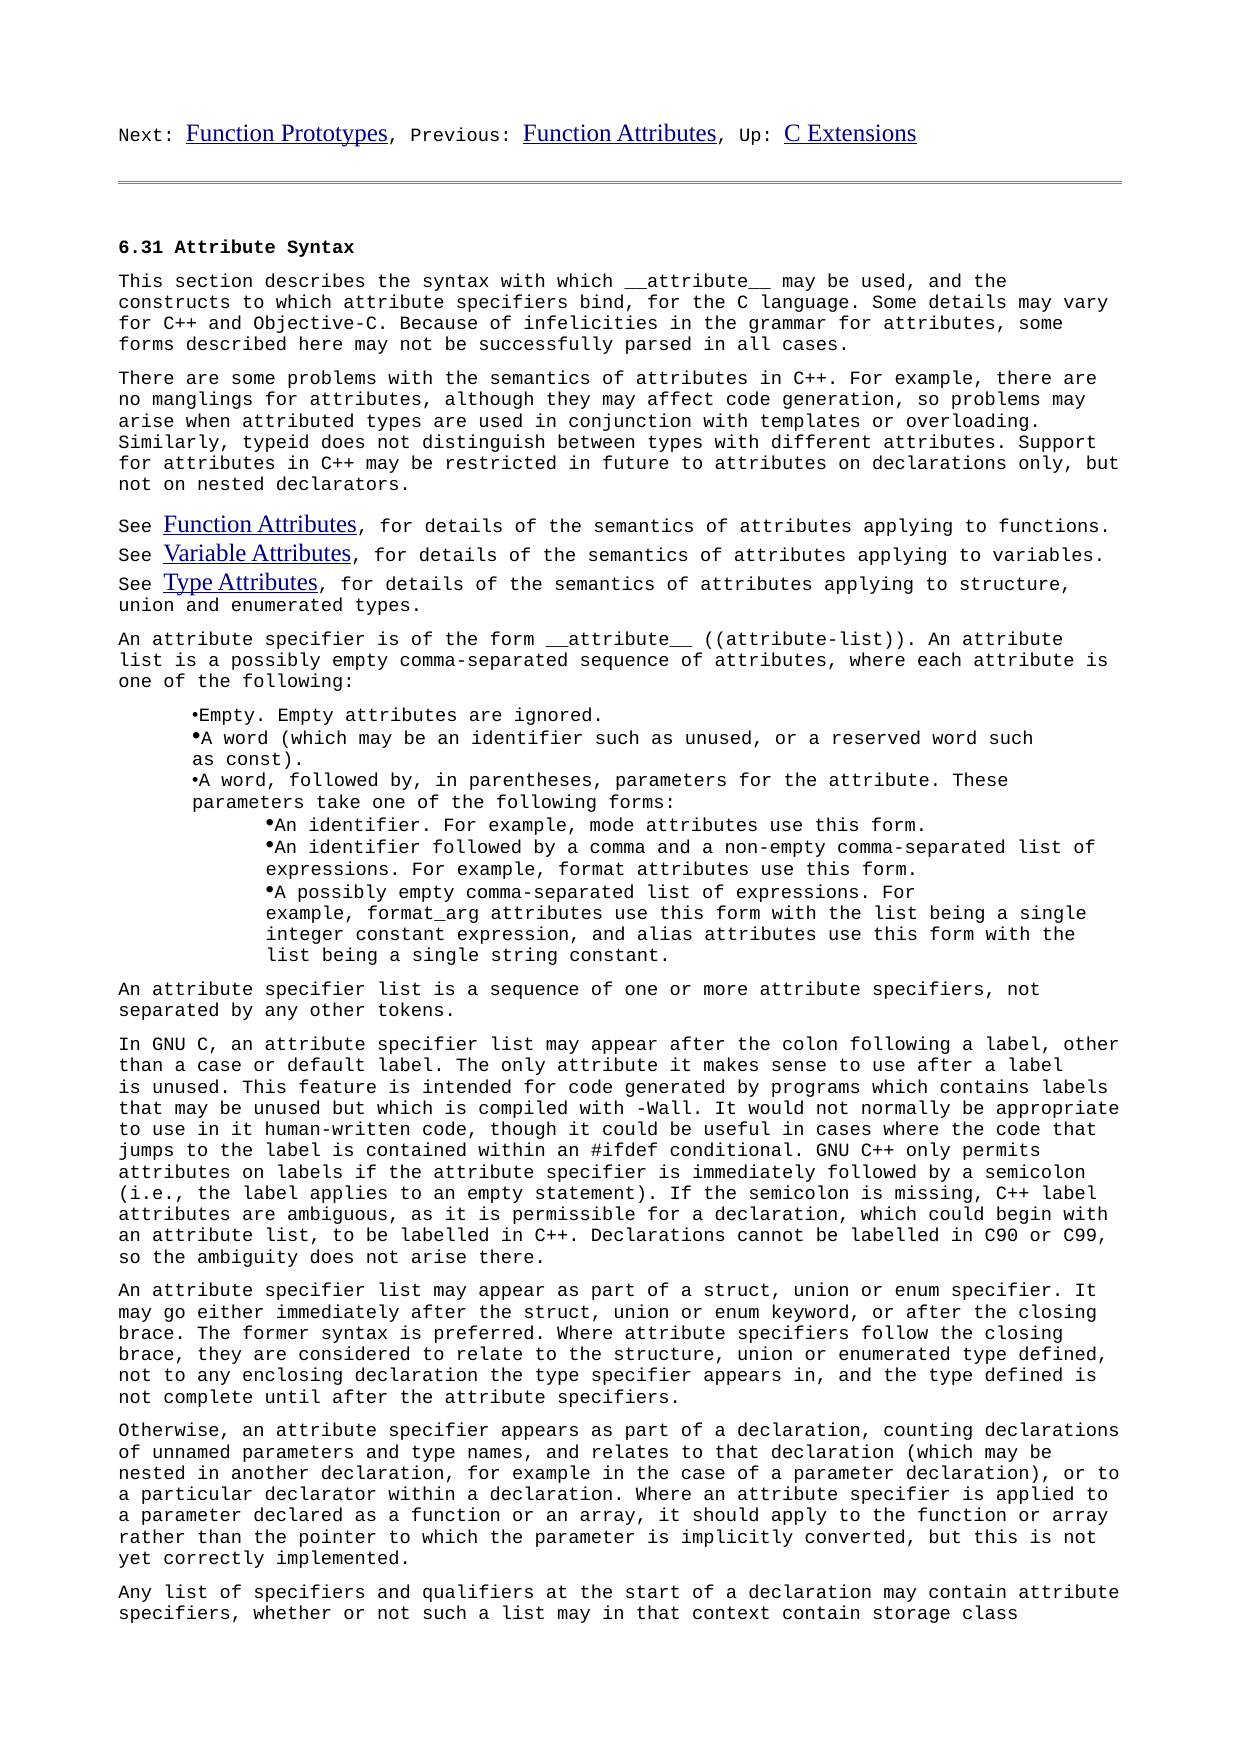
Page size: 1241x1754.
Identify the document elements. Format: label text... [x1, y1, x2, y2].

list An identifier. For example, mode attributes use this form. [118, 814, 1122, 837]
list A word (which may be an identifier such as unused, or a reserved word such as const). [118, 727, 1122, 771]
list An identifier followed by a comma and a non-empty comma-separated list of expressions. For example, format attributes use this form. [118, 837, 1122, 881]
list A word, followed by, in parentheses, parameters for the attribute. These parameters take one of the following forms: [118, 771, 1122, 814]
subtitle 6.31 Attribute Syntax [118, 238, 1122, 259]
text See Function Attributes, for details of the semantics of attributes applying to functions. See Variable Attributes, for details of the semantics of attributes applying to variables. See Type Attributes, for details of the semantics of attributes applying to structure, union and enumerated types. [118, 509, 1122, 617]
text An attribute specifier list is a sequence of one or more attribute specifiers, not separated by any other tokens. [118, 980, 1122, 1022]
text In GNU C, an attribute specifier list may appear after the colon following a label, other than a case or default label. The only attribute it makes sense to use after a label is unused. This feature is intended for code generated by programs which contains labels that may be unused but which is compiled with -Wall. It would not normally be appropriate to use in it human-written code, though it could be useful in cases where the code that jumps to the label is contained within an #ifdef conditional. GNU C++ only permits attributes on labels if the attribute specifier is immediately followed by a semicolon (i.e., the label applies to an empty statement). If the semicolon is missing, C++ label attributes are ambiguous, as it is permissible for a declaration, which could begin with an attribute list, to be labelled in C++. Declarations cannot be labelled in C90 or C99, so the ambiguity does not arise there. [118, 1035, 1122, 1269]
text Otherwise, an attribute specifier appears as part of a declaration, counting declarations of unnamed parameters and type names, and relates to that declaration (which may be nested in another declaration, for example in the case of a parameter declaration), or to a particular declarator within a declaration. Where an attribute specifier is applied to a parameter declared as a function or an array, it should apply to the function or array rather than the pointer to which the parameter is implicitly converted, but this is not yet correctly implemented. [118, 1421, 1122, 1570]
text This section describes the syntax with which __attribute__ may be used, and the constructs to which attribute specifiers bind, for the C language. Some details may vary for C++ and Objective-C. Because of infelicities in the grammar for attributes, some forms described here may not be successfully parsed in all cases. [118, 271, 1122, 356]
text There are some problems with the semantics of attributes in C++. For example, there are no manglings for attributes, although they may affect code generation, so problems may arise when attributed types are used in conjunction with templates or overloading. Similarly, typeid does not distinguish between types with different attributes. Support for attributes in C++ may be restricted in future to attributes on declarations only, but not on nested declarators. [118, 369, 1122, 496]
text An attribute specifier list may appear as part of a struct, union or enum specifier. It may go either immediately after the struct, union or enum keyword, or after the closing brace. The former syntax is preferred. Where attribute specifiers follow the closing brace, they are considered to relate to the structure, union or enumerated type defined, not to any enclosing declaration the type specifier appears in, and the type defined is not complete until after the attribute specifiers. [118, 1281, 1122, 1409]
list A possibly empty comma-separated list of expressions. For example, format_arg attributes use this form with the list being a single integer constant expression, and alias attributes use this form with the list being a single string constant. [118, 881, 1122, 967]
list Empty. Empty attributes are ignored. [118, 706, 1122, 727]
text An attribute specifier is of the form __attribute__ ((attribute-list)). An attribute list is a possibly empty comma-separated sequence of attributes, where each attribute is one of the following: [118, 629, 1122, 693]
text Any list of specifiers and qualifiers at the start of a declaration may contain attribute specifiers, whether or not such a list may in that context contain storage class [118, 1582, 1122, 1625]
text Next: Function Prototypes, Previous: Function Attributes, Up: C Extensions [118, 118, 1122, 147]
